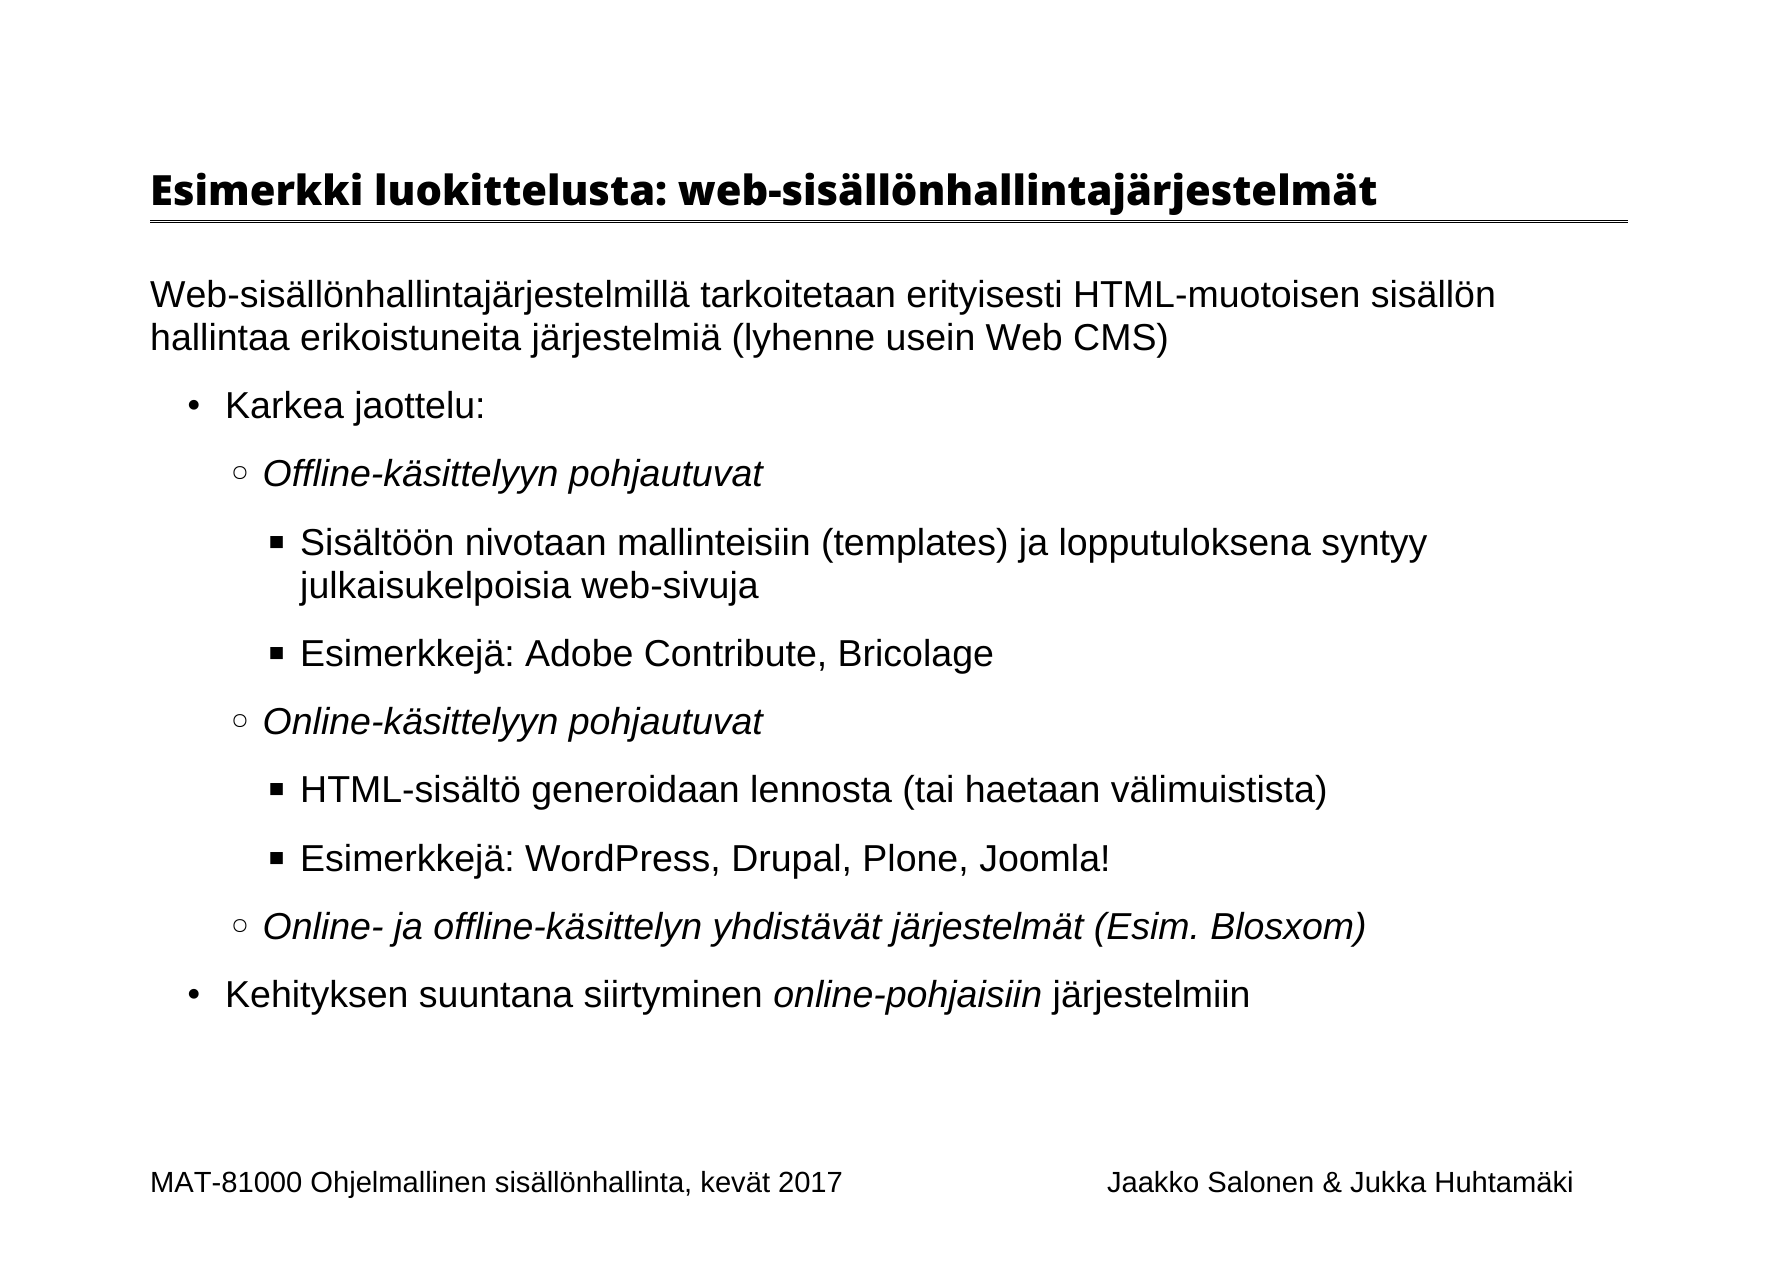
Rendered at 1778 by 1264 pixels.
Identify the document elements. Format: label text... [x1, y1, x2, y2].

subtitle Esimerkki luokittelusta: web-sisällönhallintajärjestelmät [150, 161, 1628, 220]
list Esimerkkejä: Adobe Contribute, Bricolage [262, 631, 1628, 674]
list HTML-sisältö generoidaan lennosta (tai haetaan välimuistista) [262, 767, 1628, 811]
text Web-sisällönhallintajärjestelmillä tarkoitetaan erityisesti HTML-muotoisen sisällön hallintaa erikoistuneita järjestelmiä (lyhenne usein Web CMS) [150, 272, 1628, 358]
list Offline-käsittelyyn pohjautuvat [225, 451, 1628, 495]
list Online-käsittelyyn pohjautuvat [225, 699, 1628, 742]
list Kehityksen suuntana siirtyminen online-pohjaisiin järjestelmiin [187, 972, 1628, 1015]
list Karkea jaottelu: [187, 383, 1628, 426]
list Esimerkkejä: WordPress, Drupal, Plone, Joomla! [262, 836, 1628, 879]
list Sisältöön nivotaan mallinteisiin (templates) ja lopputuloksena syntyy julkaisukelpoisia web-sivuja [262, 520, 1628, 606]
list Online- ja offline-käsittelyn yhdistävät järjestelmät (Esim. Blosxom) [225, 904, 1628, 947]
